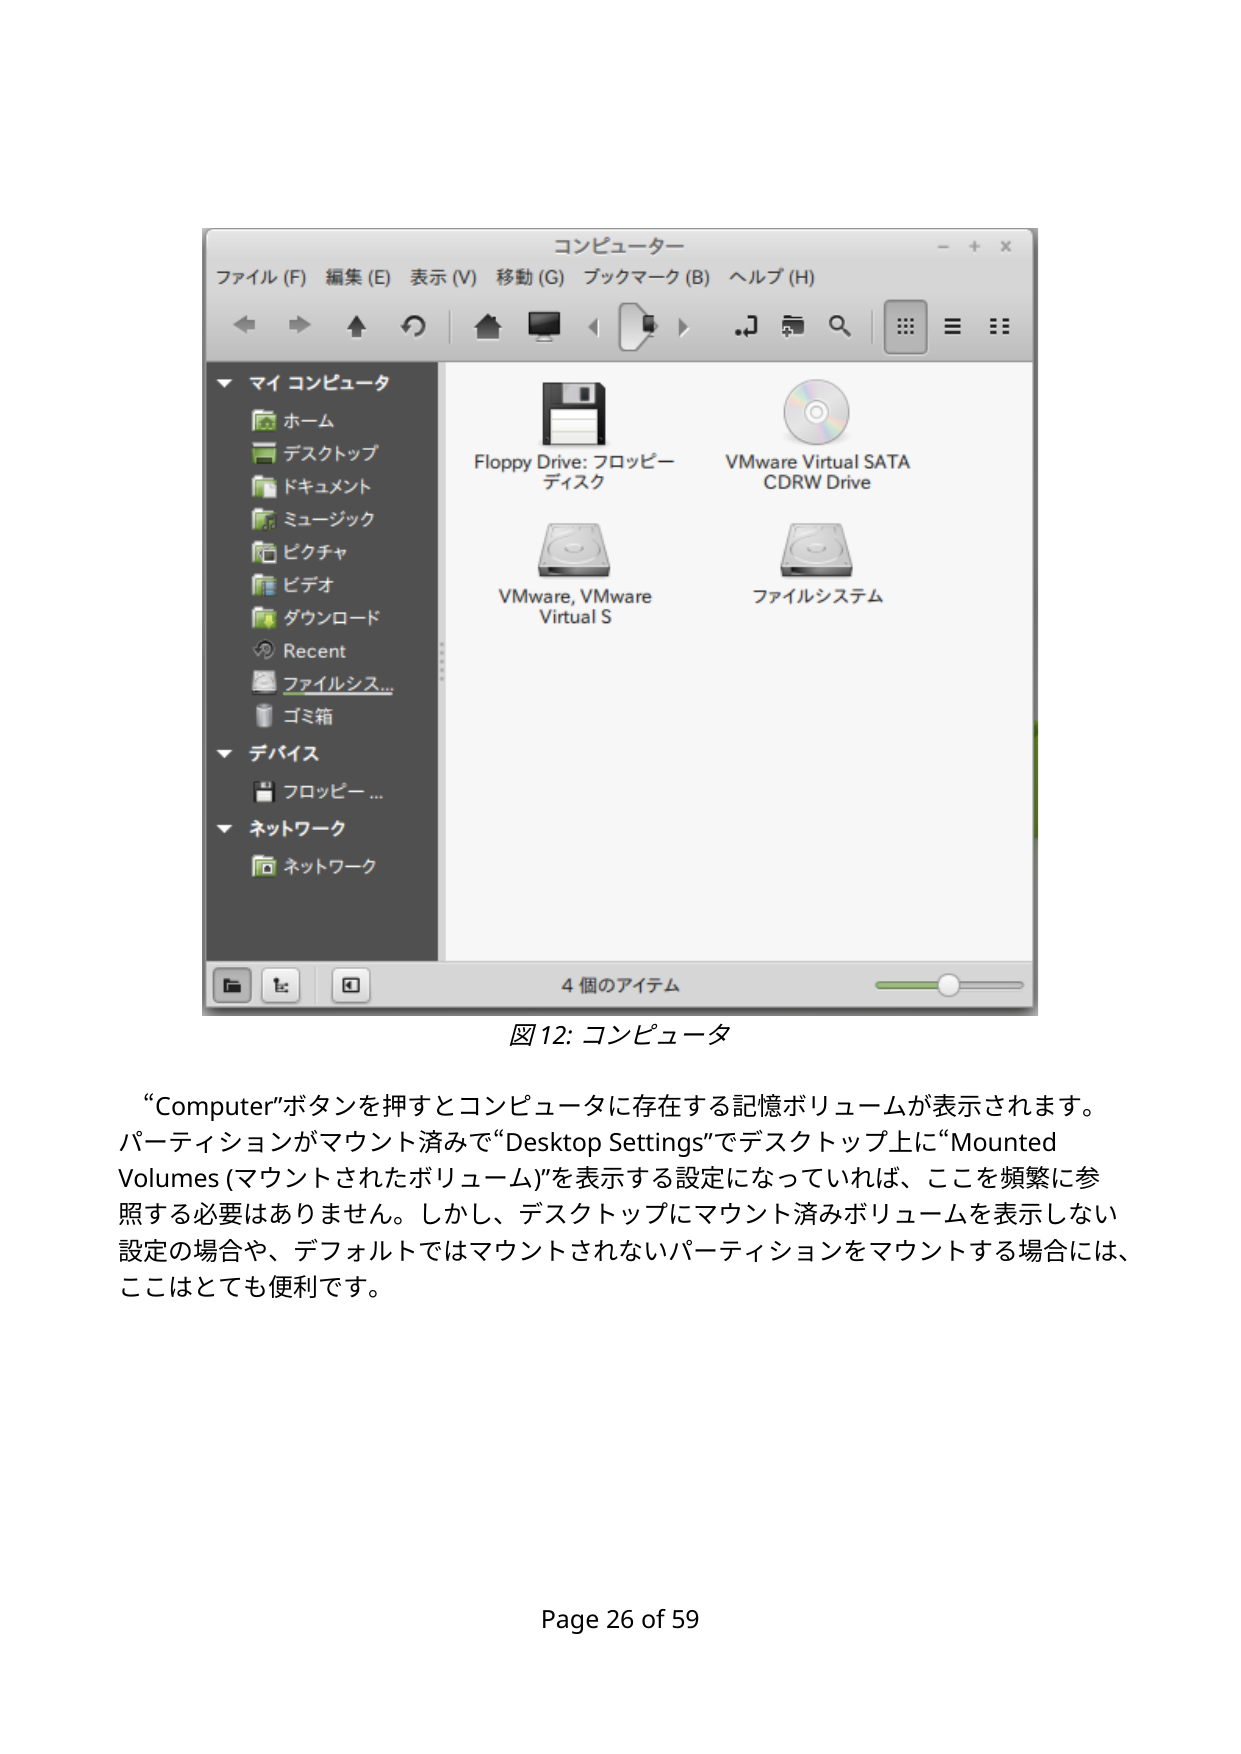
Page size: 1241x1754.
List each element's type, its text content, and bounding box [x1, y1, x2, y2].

text 図 12: コンピュータ [202, 1016, 1038, 1052]
text “Computer”ボタンを押すとコンピュータに存在する記憶ボリュームが表示されます。パーティションがマウント済みで“Desktop Settings”でデスクトップ上に“Mounted Volumes (マウントされたボリューム)”を表示する設定になっていれば、ここを頻繁に参照する必要はありません。しかし、デスクトップにマウント済みボリュームを表示しない設定の場合や、デフォルトではマウントされないパーティションをマウントする場合には、ここはとても便利です。 [118, 1086, 1122, 1304]
picture [202, 228, 1039, 1016]
